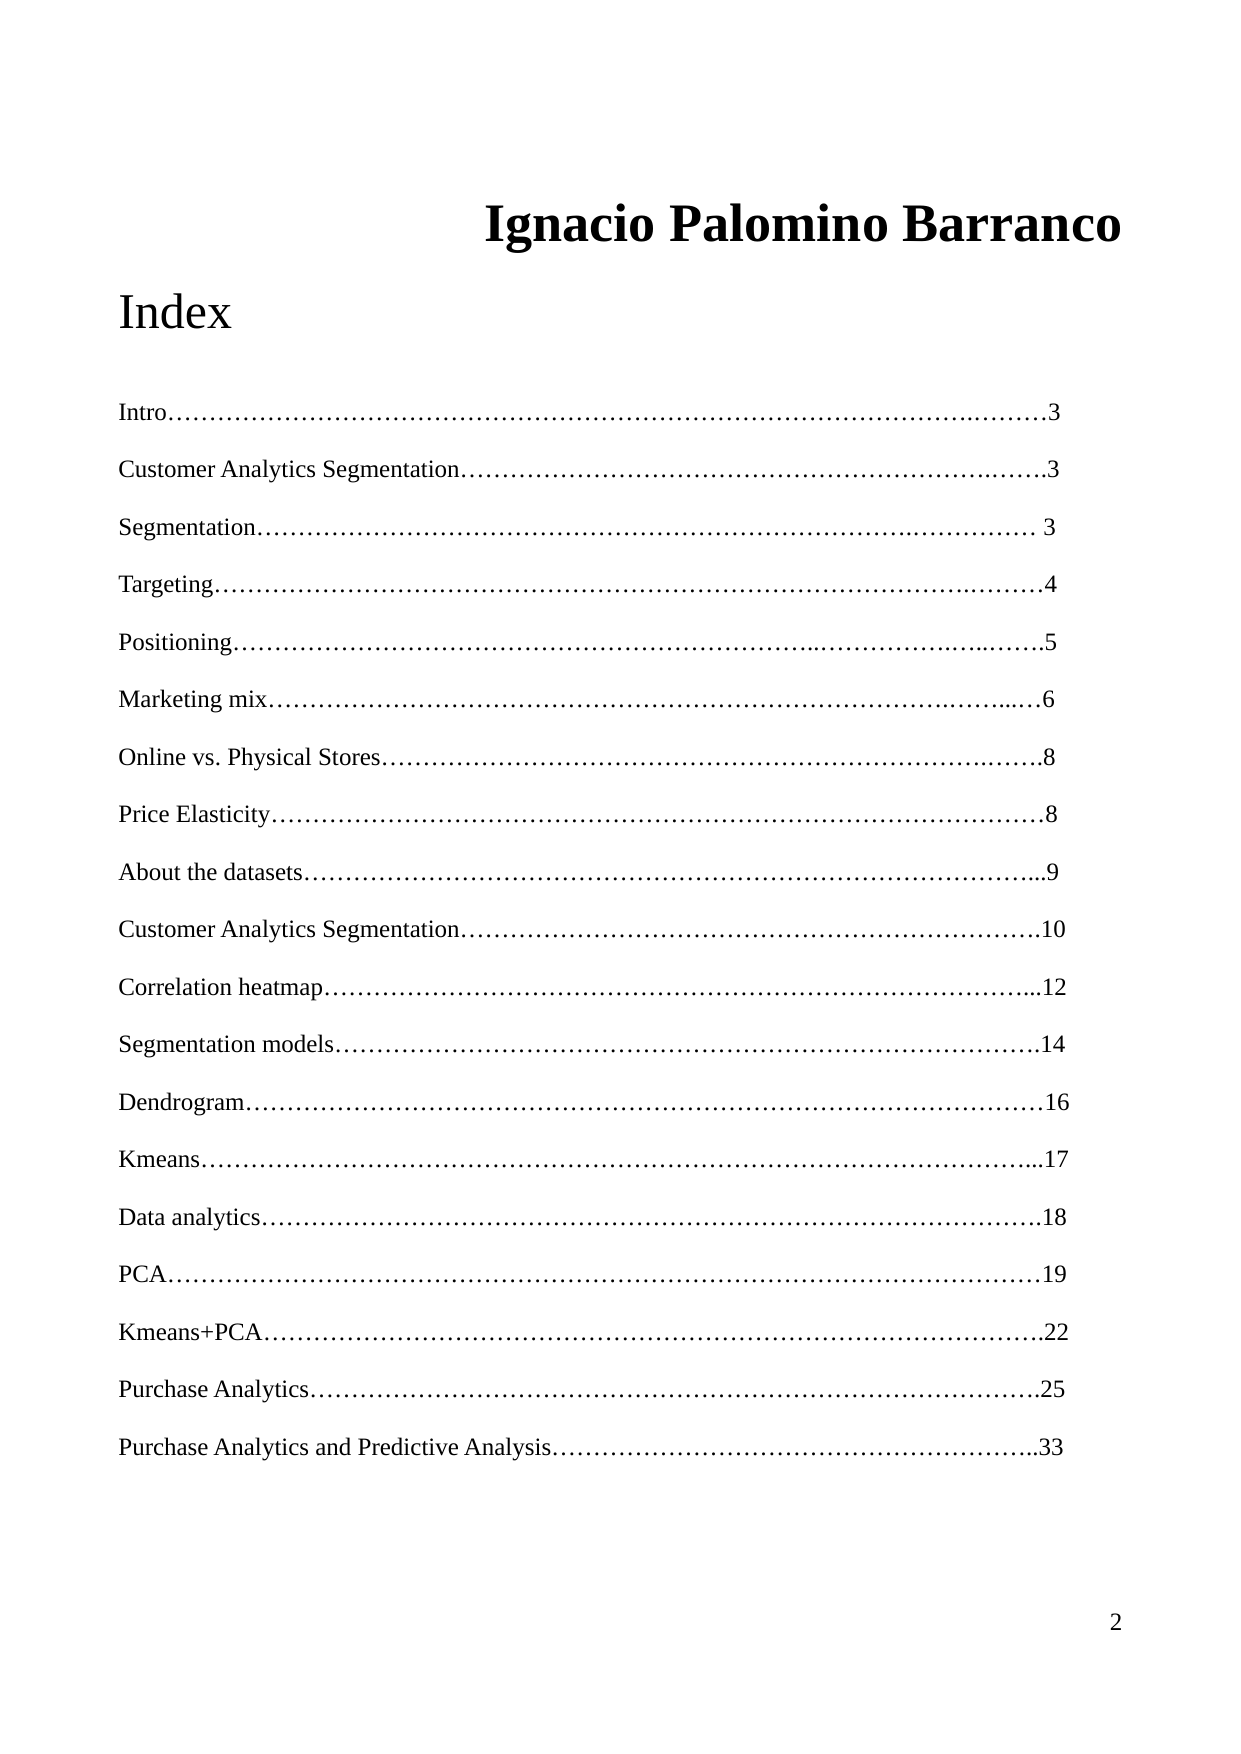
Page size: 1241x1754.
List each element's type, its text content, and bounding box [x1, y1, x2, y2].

text About the datasets……………………………………………………………………………...9 [118, 857, 1122, 886]
text Price Elasticity…………………………………………………………………………………8 [118, 799, 1122, 828]
text Customer Analytics Segmentation……………………………………………………….…….3 [118, 454, 1122, 483]
text Customer Analytics Segmentation…………………………………………………………….10 [118, 914, 1122, 943]
text Purchase Analytics…………………………………………………………………………….25 [118, 1374, 1122, 1403]
text Data analytics………………………………………………………………………………….18 [118, 1202, 1122, 1231]
text Segmentation…………………………………………………………………….…………… 3 [118, 512, 1122, 541]
text Positioning……………………………………………………………..…………….…..…….5 [118, 627, 1122, 656]
text Correlation heatmap…………………………………………………………………………...12 [118, 972, 1122, 1001]
text Purchase Analytics and Predictive Analysis…………………………………………………..33 [118, 1432, 1122, 1461]
text PCA……………………………………………………………………………………………19 [118, 1259, 1122, 1288]
text Intro…………………………………………………………………………………….………3 [118, 397, 1122, 426]
text Targeting……………………………………………………………………………….………4 [118, 569, 1122, 598]
text Online vs. Physical Stores……………………………………………………………….…….8 [118, 742, 1122, 771]
text Ignacio Palomino Barranco [118, 191, 1122, 253]
text Index [118, 282, 1122, 339]
text Marketing mix……………………………………………………………………….……...…6 [118, 684, 1122, 713]
text Segmentation models………………………………………………………………………….14 [118, 1029, 1122, 1058]
text Kmeans………………………………………………………………………………………...17 [118, 1144, 1122, 1173]
text Kmeans+PCA………………………………………………………………………………….22 [118, 1317, 1122, 1346]
text Dendrogram……………………………………………………………………………………16 [118, 1087, 1122, 1116]
